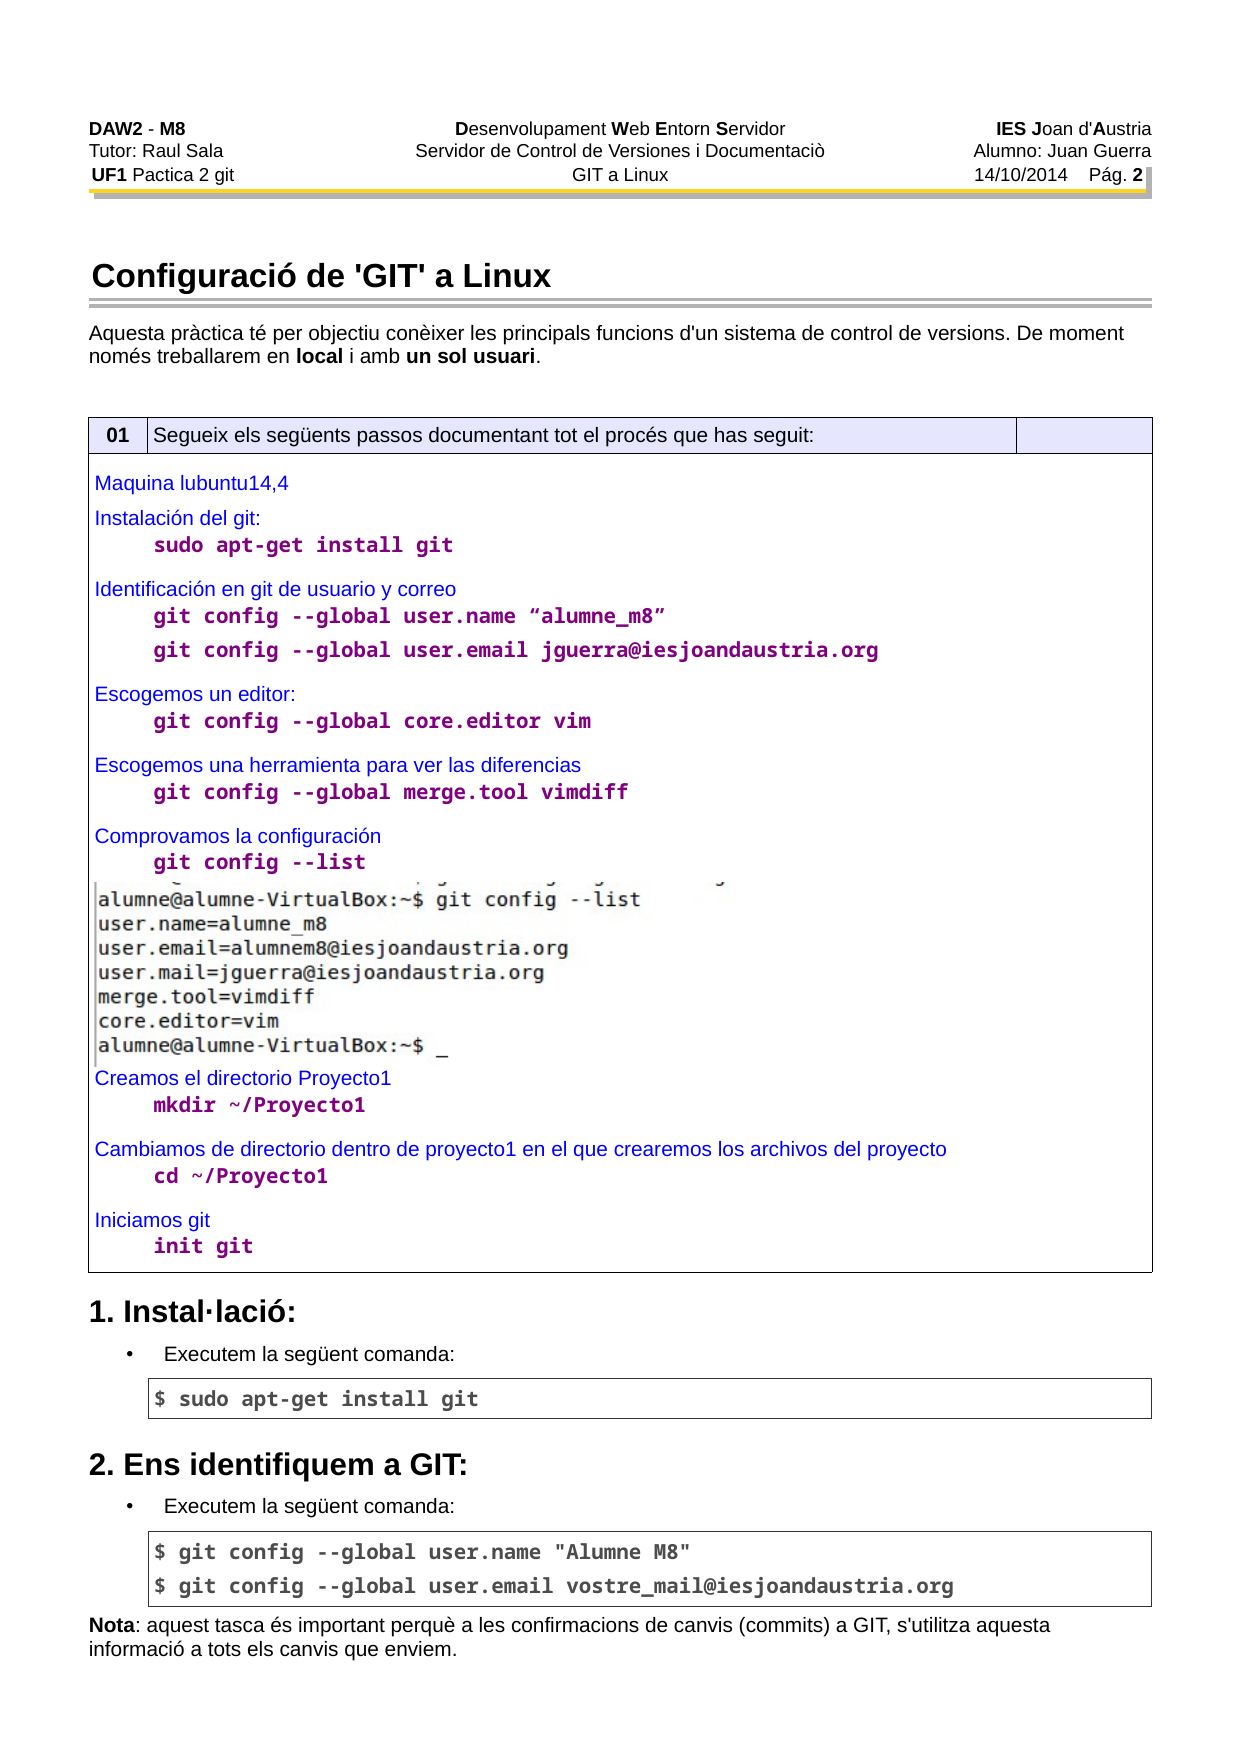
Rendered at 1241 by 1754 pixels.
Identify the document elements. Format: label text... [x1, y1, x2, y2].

text $ sudo apt-get install git [149, 1379, 1151, 1418]
list Executem la següent comanda: [126, 1494, 1152, 1518]
table_header 01 [89, 418, 147, 453]
text $ git config --global user.name "Alumne M8" [149, 1532, 1151, 1565]
list Executem la següent comanda: [126, 1341, 1152, 1365]
text $ git config --global user.email vostre_mail@iesjoandaustria.org [149, 1566, 1151, 1606]
text Nota: aquest tasca és important perquè a les confirmacions de canvis (commits) a GIT, s'utilitza aquesta informació a tots els canvis que enviem. [88, 1613, 1152, 1661]
table_header [1017, 418, 1152, 453]
table_header Segueix els següents passos documentant tot el procés que has seguit: [148, 418, 1016, 453]
subtitle Configuració de 'GIT' a Linux [88, 253, 1152, 308]
subtitle 1. Instal·lació: [88, 1293, 1152, 1329]
table_cell Maquina lubuntu14,4 Instalación del git: sudo apt-get install git Identificación en git de usuario y correo git config --global user.name “alumne_m8” git config --global user.email jguerra@iesjoandaustria.org Escogemos un editor: git config --global core.editor vim Escogemos una herramienta para ver las diferencias git config --global merge.tool vimdiff Comprovamos la configuración git config --list [89, 454, 1152, 882]
picture [94, 882, 1146, 1067]
text Aquesta pràctica té per objectiu conèixer les principals funcions d'un sistema de control de versions. De moment només treballarem en local i amb un sol usuari. [88, 320, 1152, 368]
table_cell Creamos el directorio Proyecto1 mkdir ~/Proyecto1 Cambiamos de directorio dentro de proyecto1 en el que crearemos los archivos del proyecto cd ~/Proyecto1 Iniciamos git init git [89, 883, 1152, 1272]
subtitle 2. Ens identifiquem a GIT: [88, 1446, 1152, 1482]
